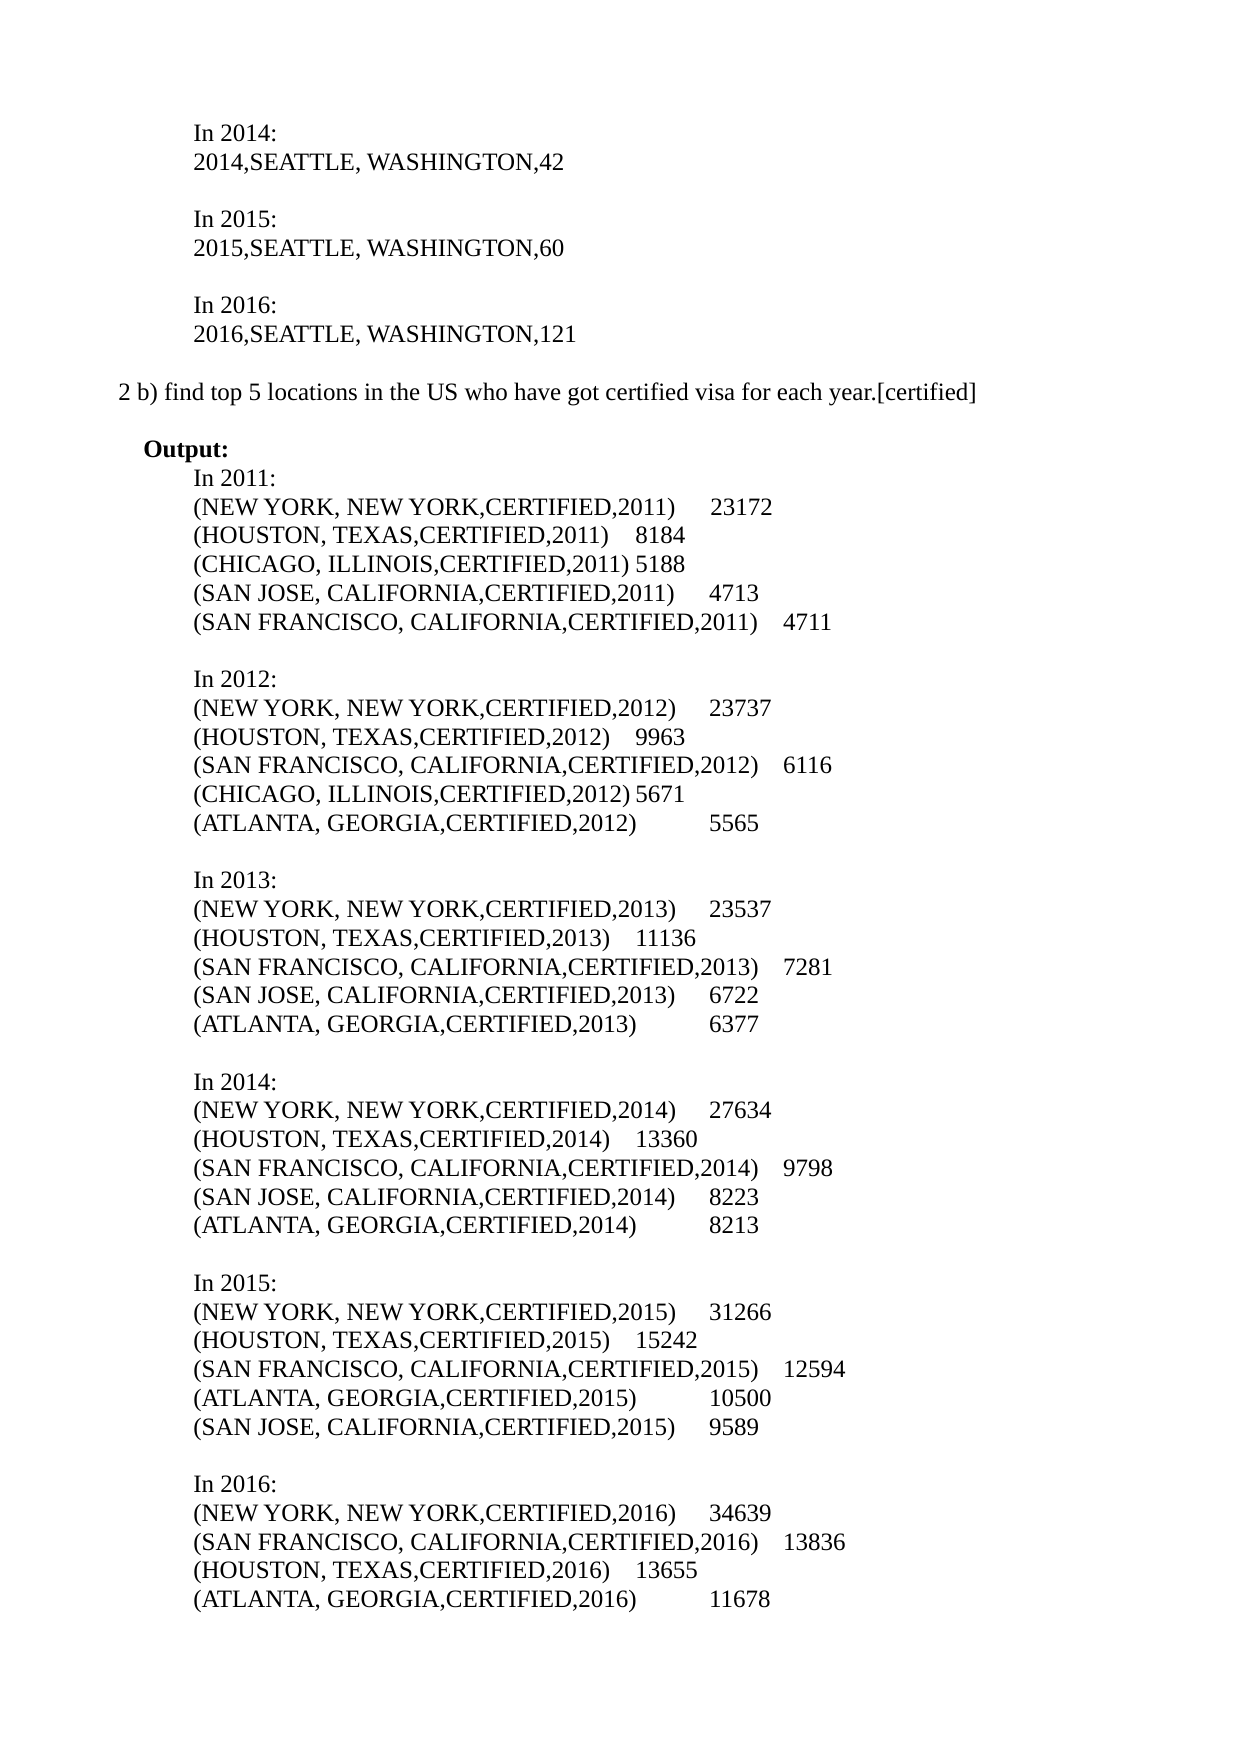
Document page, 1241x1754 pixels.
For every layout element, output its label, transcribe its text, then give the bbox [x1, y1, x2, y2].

text (CHICAGO, ILLINOIS,CERTIFIED,2012) 5671 [118, 779, 1122, 808]
text (ATLANTA, GEORGIA,CERTIFIED,2014) 8213 [118, 1211, 1122, 1239]
text (SAN JOSE, CALIFORNIA,CERTIFIED,2014) 8223 [118, 1182, 1122, 1211]
text (ATLANTA, GEORGIA,CERTIFIED,2016) 11678 [118, 1584, 1122, 1613]
text (SAN FRANCISCO, CALIFORNIA,CERTIFIED,2013) 7281 [118, 952, 1122, 981]
text (HOUSTON, TEXAS,CERTIFIED,2014) 13360 [118, 1124, 1122, 1153]
text (NEW YORK, NEW YORK,CERTIFIED,2012) 23737 [118, 693, 1122, 722]
text In 2014: [118, 1067, 1122, 1096]
text 2 b) find top 5 locations in the US who have got certified visa for each year.[certified] [118, 377, 1122, 406]
text (HOUSTON, TEXAS,CERTIFIED,2015) 15242 [118, 1326, 1122, 1354]
text (ATLANTA, GEORGIA,CERTIFIED,2013) 6377 [118, 1009, 1122, 1038]
text (HOUSTON, TEXAS,CERTIFIED,2013) 11136 [118, 923, 1122, 952]
text (SAN FRANCISCO, CALIFORNIA,CERTIFIED,2011) 4711 [118, 607, 1122, 636]
text (ATLANTA, GEORGIA,CERTIFIED,2012) 5565 [118, 808, 1122, 837]
text 2016,SEATTLE, WASHINGTON,121 [118, 319, 1122, 348]
text (ATLANTA, GEORGIA,CERTIFIED,2015) 10500 [118, 1383, 1122, 1412]
text In 2011: [118, 463, 1122, 492]
text In 2012: [118, 664, 1122, 693]
text 2014,SEATTLE, WASHINGTON,42 [118, 147, 1122, 176]
text (NEW YORK, NEW YORK,CERTIFIED,2014) 27634 [118, 1096, 1122, 1124]
text (HOUSTON, TEXAS,CERTIFIED,2011) 8184 [118, 521, 1122, 549]
text (CHICAGO, ILLINOIS,CERTIFIED,2011) 5188 [118, 549, 1122, 578]
text (SAN JOSE, CALIFORNIA,CERTIFIED,2011) 4713 [118, 578, 1122, 607]
text (SAN JOSE, CALIFORNIA,CERTIFIED,2013) 6722 [118, 981, 1122, 1009]
text In 2015: [118, 1268, 1122, 1297]
text Output: [118, 434, 1122, 463]
text (SAN FRANCISCO, CALIFORNIA,CERTIFIED,2015) 12594 [118, 1354, 1122, 1383]
text (NEW YORK, NEW YORK,CERTIFIED,2013) 23537 [118, 894, 1122, 923]
text (SAN FRANCISCO, CALIFORNIA,CERTIFIED,2014) 9798 [118, 1153, 1122, 1182]
text In 2014: [118, 118, 1122, 147]
text (NEW YORK, NEW YORK,CERTIFIED,2016) 34639 [118, 1498, 1122, 1527]
text In 2016: [118, 1469, 1122, 1498]
text (SAN FRANCISCO, CALIFORNIA,CERTIFIED,2012) 6116 [118, 751, 1122, 779]
text 2015,SEATTLE, WASHINGTON,60 [118, 233, 1122, 262]
text In 2013: [118, 866, 1122, 894]
text In 2015: [118, 204, 1122, 233]
text (SAN JOSE, CALIFORNIA,CERTIFIED,2015) 9589 [118, 1412, 1122, 1441]
text (NEW YORK, NEW YORK,CERTIFIED,2011) 23172 [193, 492, 1122, 521]
text In 2016: [118, 291, 1122, 319]
text (HOUSTON, TEXAS,CERTIFIED,2012) 9963 [118, 722, 1122, 751]
text (HOUSTON, TEXAS,CERTIFIED,2016) 13655 [118, 1556, 1122, 1584]
text (NEW YORK, NEW YORK,CERTIFIED,2015) 31266 [118, 1297, 1122, 1326]
text (SAN FRANCISCO, CALIFORNIA,CERTIFIED,2016) 13836 [118, 1527, 1122, 1556]
